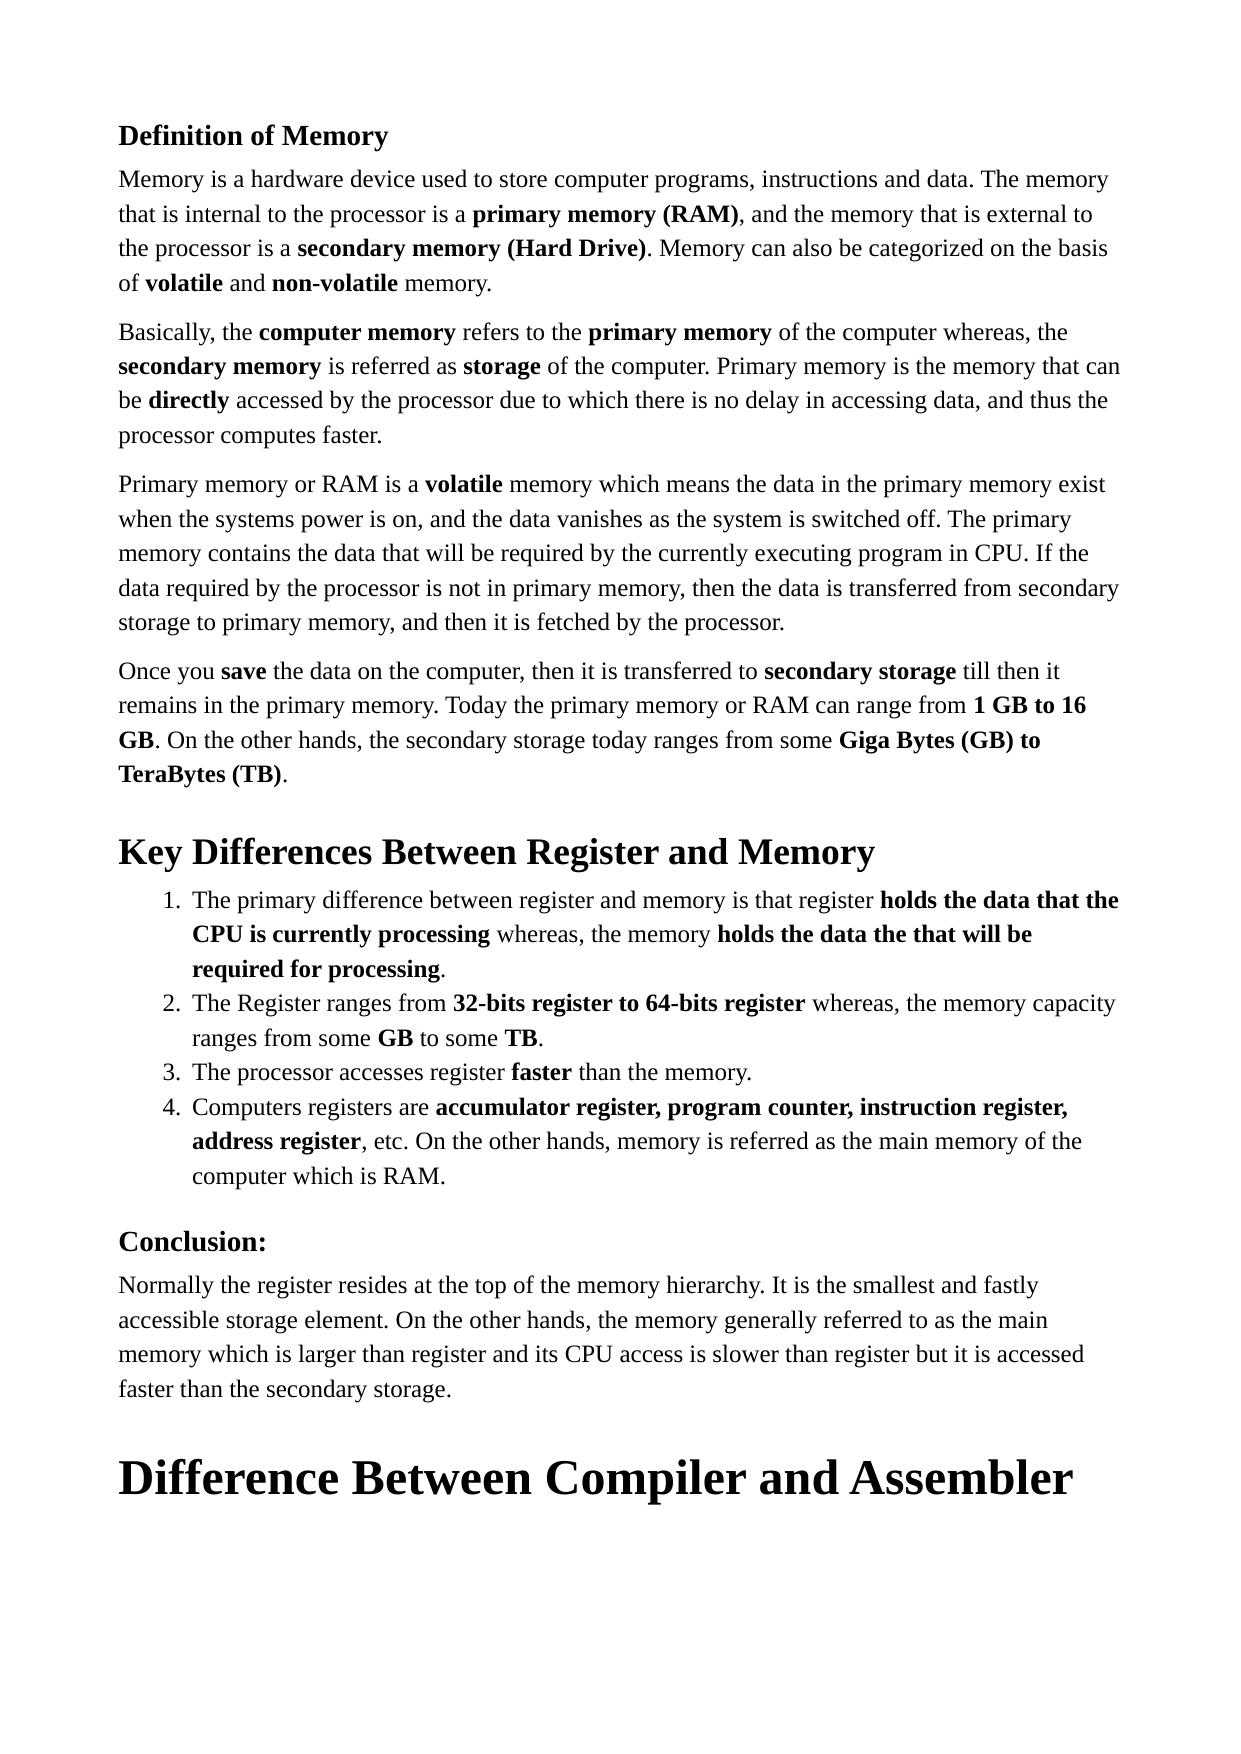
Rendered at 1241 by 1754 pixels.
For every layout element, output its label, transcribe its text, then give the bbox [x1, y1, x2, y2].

subtitle Key Differences Between Register and Memory [118, 829, 1122, 873]
text Primary memory or RAM is a volatile memory which means the data in the primary memory exist when the systems power is on, and the data vanishes as the system is switched off. The primary memory contains the data that will be required by the currently executing program in CPU. If the data required by the processor is not in primary memory, then the data is transferred from secondary storage to primary memory, and then it is fetched by the processor. [118, 469, 1122, 636]
text Normally the register resides at the top of the memory hierarchy. It is the smallest and fastly accessible storage element. On the other hands, the memory generally referred to as the main memory which is larger than register and its CPU access is slower than register but it is accessed faster than the secondary storage. [118, 1271, 1122, 1403]
subtitle Definition of Memory [118, 118, 1122, 152]
list The processor accesses register faster than the memory. [162, 1057, 1122, 1086]
list The Register ranges from 32-bits register to 64-bits register whereas, the memory capacity ranges from some GB to some TB. [162, 988, 1122, 1052]
text Memory is a hardware device used to store computer programs, instructions and data. The memory that is internal to the processor is a primary memory (RAM), and the memory that is external to the processor is a secondary memory (Hard Drive). Memory can also be categorized on the basis of volatile and non-volatile memory. [118, 164, 1122, 296]
list Computers registers are accumulator register, program counter, instruction register, address register, etc. On the other hands, memory is referred as the main memory of the computer which is RAM. [162, 1092, 1122, 1190]
list The primary difference between register and memory is that register holds the data that the CPU is currently processing whereas, the memory holds the data the that will be required for processing. [162, 885, 1122, 983]
text Basically, the computer memory refers to the primary memory of the computer whereas, the secondary memory is referred as storage of the computer. Primary memory is the memory that can be directly accessed by the processor due to which there is no delay in accessing data, and thus the processor computes faster. [118, 317, 1122, 449]
text Once you save the data on the computer, then it is transferred to secondary storage till then it remains in the primary memory. Today the primary memory or RAM can range from 1 GB to 16 GB. On the other hands, the secondary storage today ranges from some Giga Bytes (GB) to TeraBytes (TB). [118, 656, 1122, 788]
subtitle Conclusion: [118, 1224, 1122, 1258]
subtitle Difference Between Compiler and Assembler [118, 1448, 1122, 1506]
